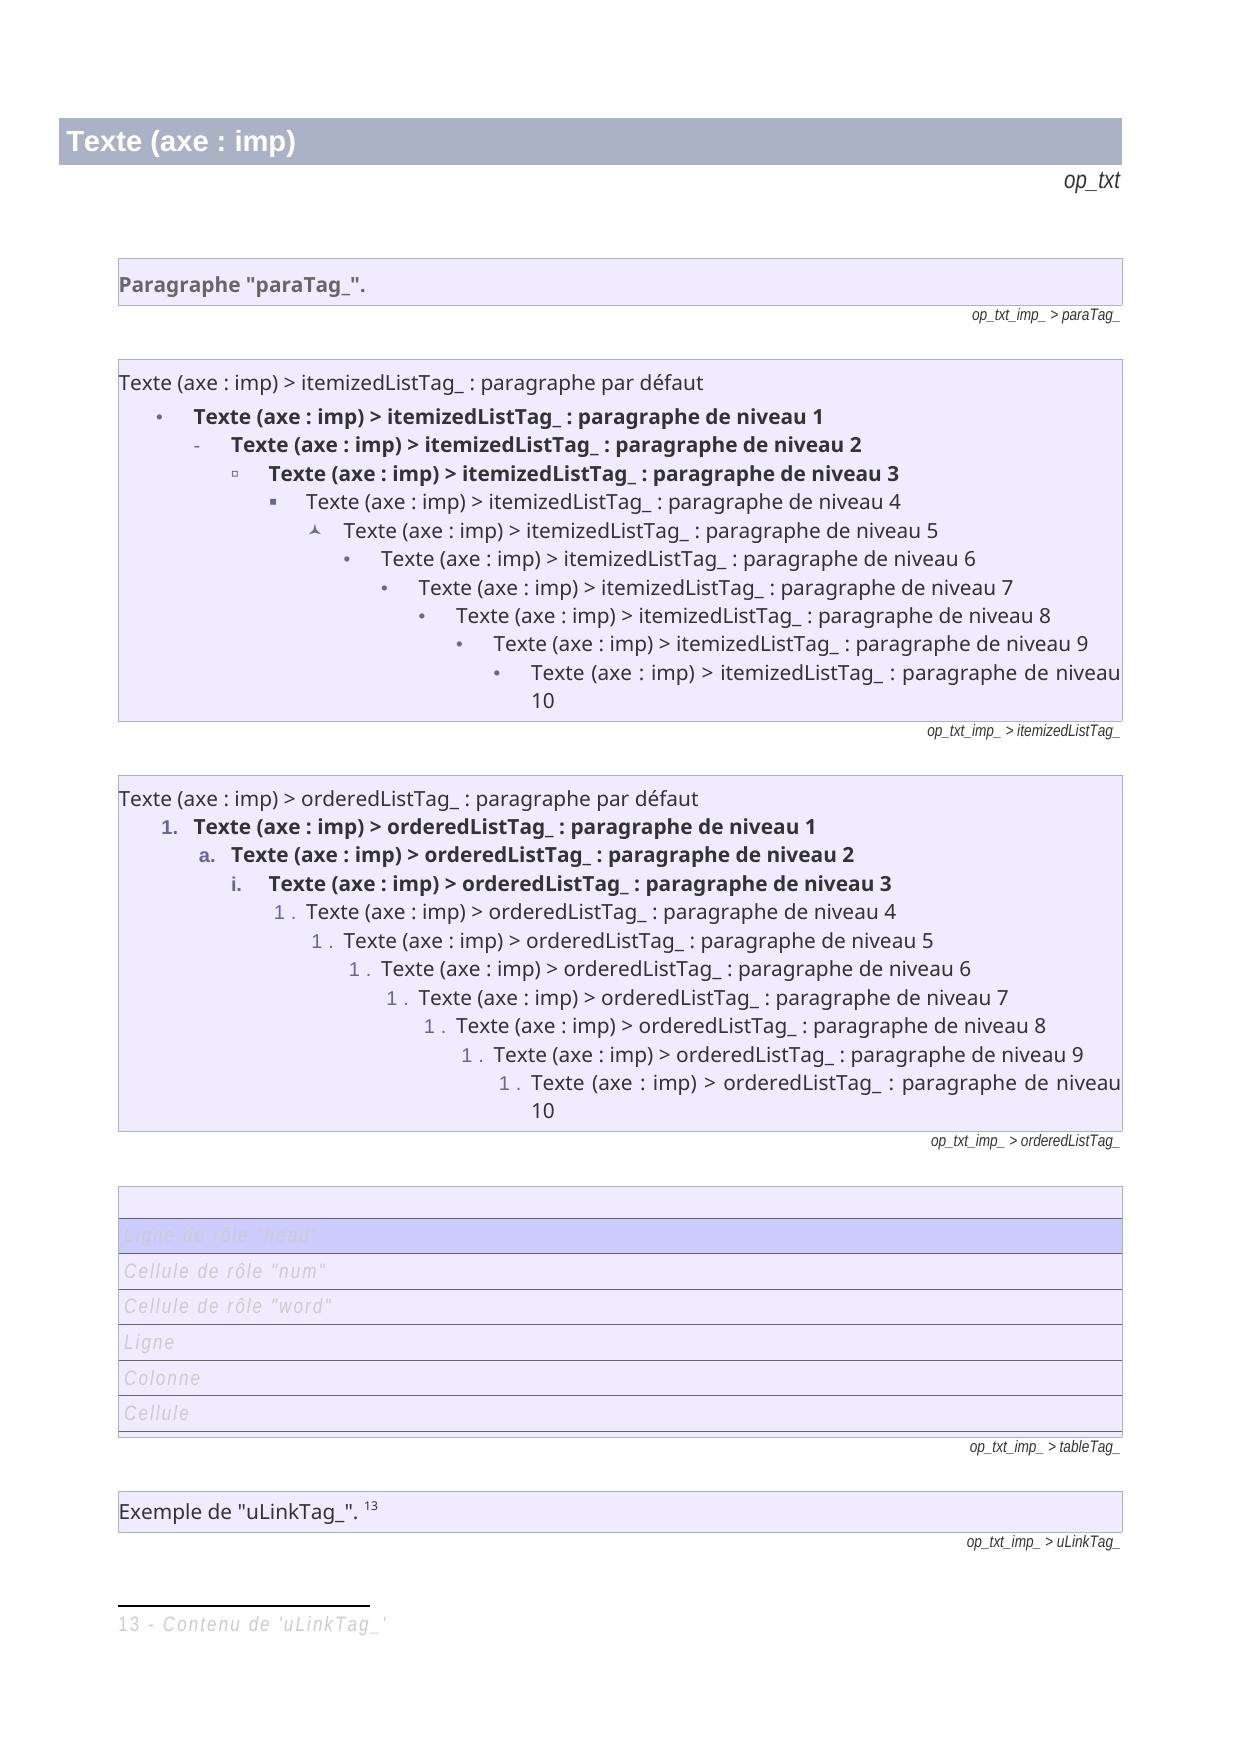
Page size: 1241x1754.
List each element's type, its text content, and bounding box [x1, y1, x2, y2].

table_header [119, 1187, 1122, 1218]
title op_txt_imp_ > paraTag_ [118, 306, 1122, 324]
table_cell Cellule [119, 1396, 1122, 1431]
table_header [119, 1432, 1122, 1437]
table_header Texte (axe : imp) > orderedListTag_ : paragraphe par défaut Texte (axe : imp) > orderedListTag_ : paragraphe de niveau 1 Texte (axe : imp) > orderedListTag_ : paragraphe de niveau 2 Texte (axe : imp) > orderedListTag_ : paragraphe de niveau 3 Texte (axe : imp) > orderedListTag_ : paragraphe de niveau 4 Texte (axe : imp) > orderedListTag_ : paragraphe de niveau 5 Texte (axe : imp) > orderedListTag_ : paragraphe de niveau 6 Texte (axe : imp) > orderedListTag_ : paragraphe de niveau 7 Texte (axe : imp) > orderedListTag_ : paragraphe de niveau 8 Texte (axe : imp) > orderedListTag_ : paragraphe de niveau 9 Texte (axe : imp) > orderedListTag_ : paragraphe de niveau 10 [119, 776, 1122, 1131]
subtitle op_txt [118, 165, 1122, 193]
title Texte (axe : imp) [60, 119, 1122, 164]
table_header Paragraphe "paraTag_". [119, 259, 1122, 305]
table_header Ligne de rôle "head" [119, 1219, 1122, 1253]
table_header Exemple de "uLinkTag_". [119, 1492, 1122, 1532]
title op_txt_imp_ > uLinkTag_ [118, 1533, 1122, 1551]
table_cell Cellule de rôle "word" [119, 1290, 1122, 1324]
table_cell Colonne [119, 1361, 1122, 1395]
title op_txt_imp_ > tableTag_ [118, 1438, 1122, 1456]
title op_txt_imp_ > orderedListTag_ [118, 1132, 1122, 1150]
table_cell Cellule de rôle "num" [119, 1254, 1122, 1289]
title op_txt_imp_ > itemizedListTag_ [118, 722, 1122, 740]
table_cell Ligne [119, 1325, 1122, 1360]
table_header Texte (axe : imp) > itemizedListTag_ : paragraphe par défaut Texte (axe : imp) > itemizedListTag_ : paragraphe de niveau 1 Texte (axe : imp) > itemizedListTag_ : paragraphe de niveau 2 Texte (axe : imp) > itemizedListTag_ : paragraphe de niveau 3 Texte (axe : imp) > itemizedListTag_ : paragraphe de niveau 4 Texte (axe : imp) > itemizedListTag_ : paragraphe de niveau 5 Texte (axe : imp) > itemizedListTag_ : paragraphe de niveau 6 Texte (axe : imp) > itemizedListTag_ : paragraphe de niveau 7 Texte (axe : imp) > itemizedListTag_ : paragraphe de niveau 8 Texte (axe : imp) > itemizedListTag_ : paragraphe de niveau 9 Texte (axe : imp) > itemizedListTag_ : paragraphe de niveau 10 [119, 360, 1122, 721]
